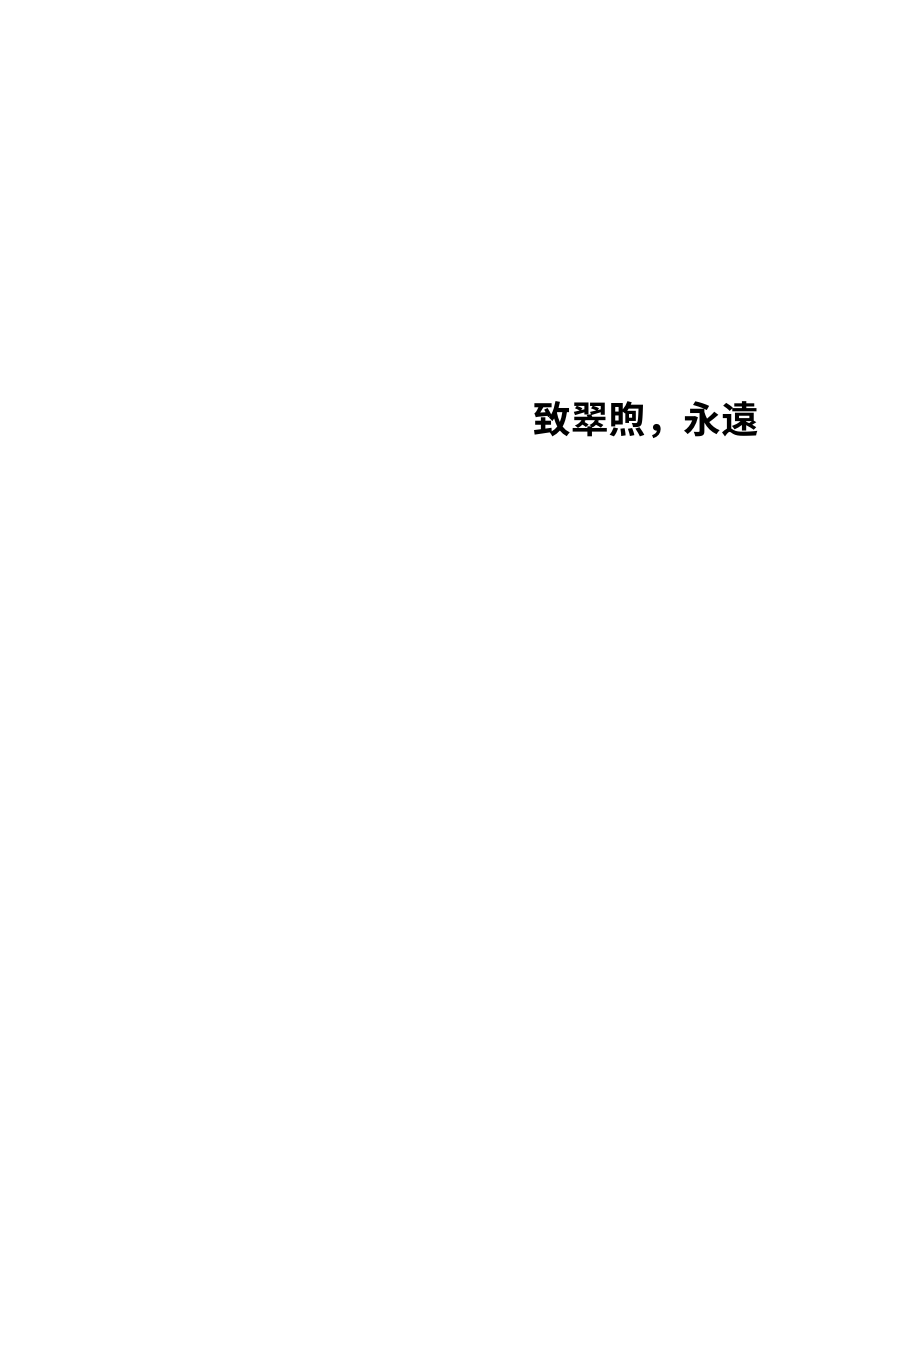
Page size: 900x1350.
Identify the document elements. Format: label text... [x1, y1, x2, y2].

text 致翠煦，永遠 [156, 378, 758, 444]
